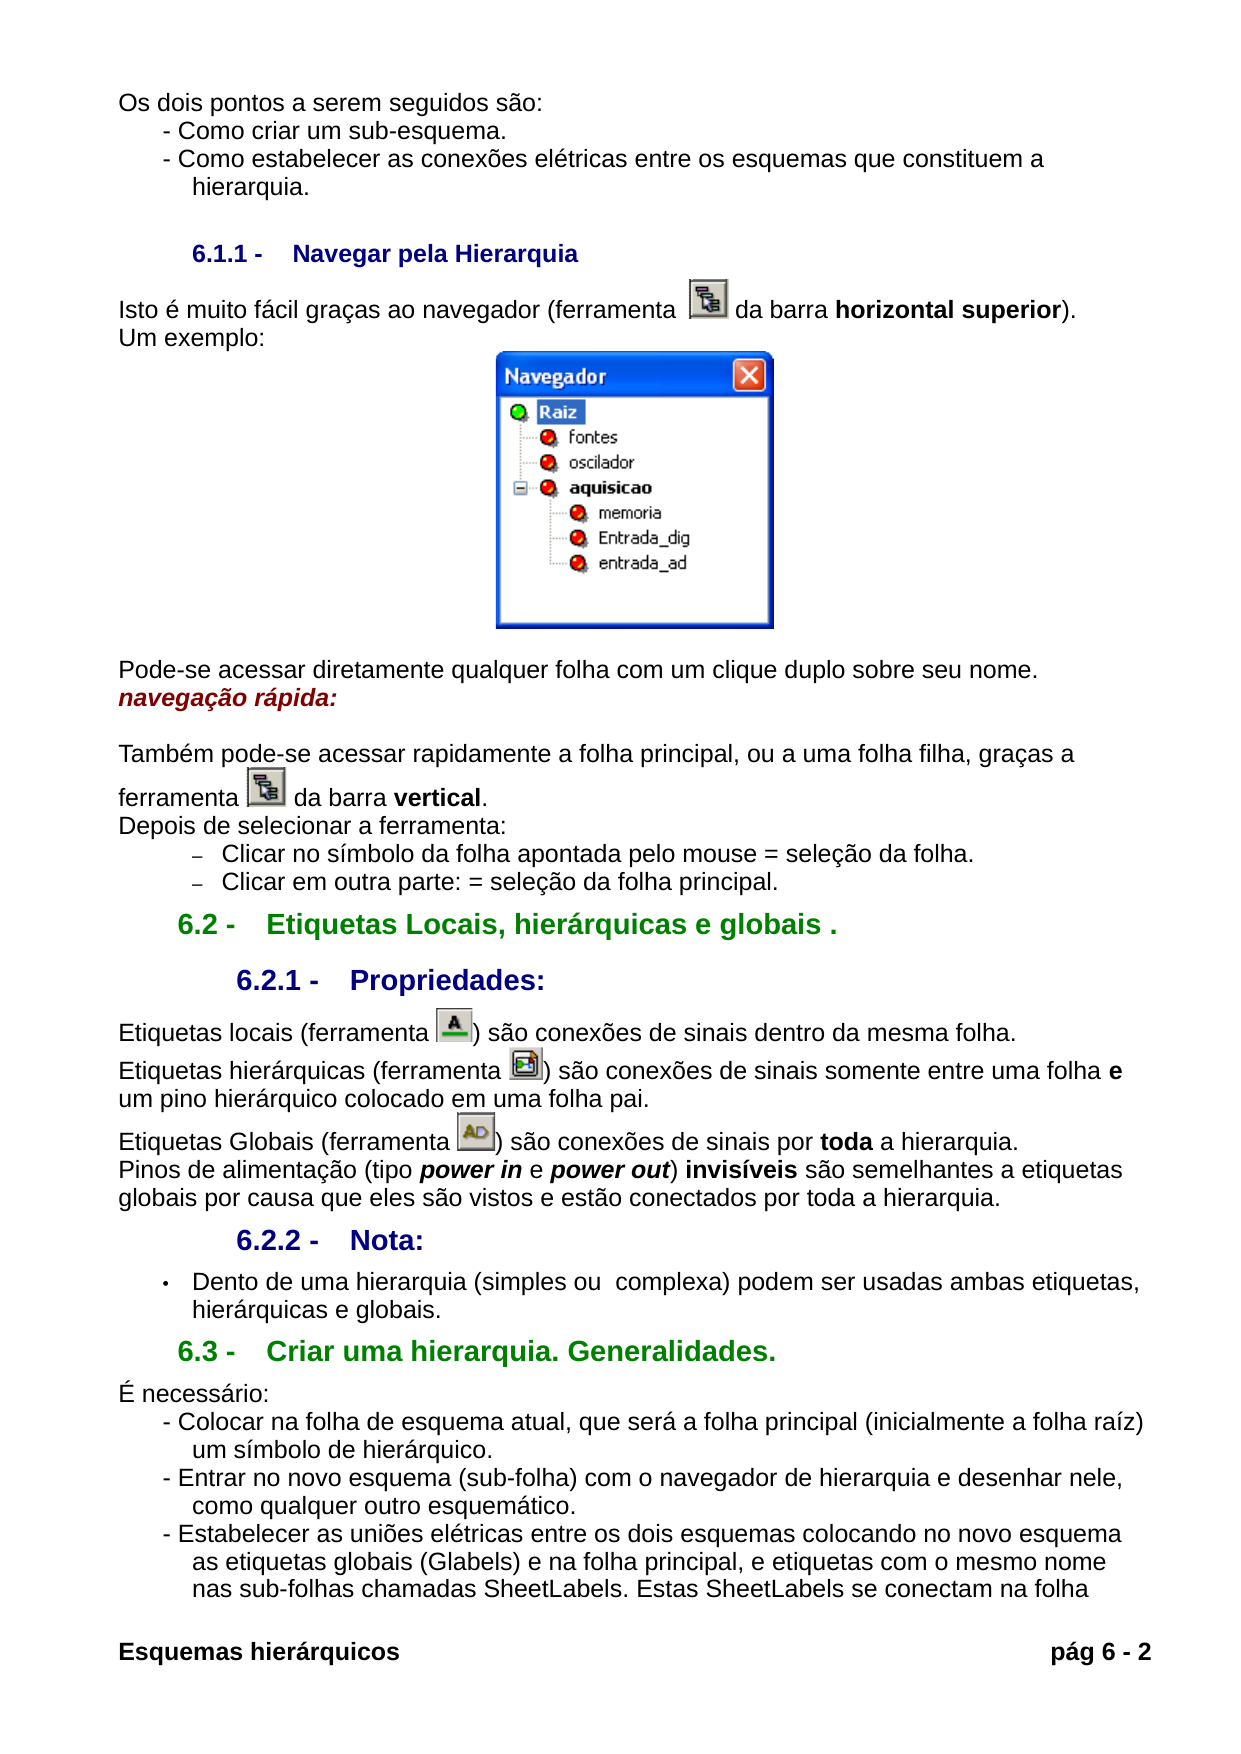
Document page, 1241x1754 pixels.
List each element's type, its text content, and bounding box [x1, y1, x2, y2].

text É necessário: [118, 1380, 1152, 1408]
text Etiquetas locais (ferramenta ) são conexões de sinais dentro da mesma folha. [118, 1008, 477, 1046]
text - Como estabelecer as conexões elétricas entre os esquemas que constituem a hierarquia. [162, 144, 1152, 200]
text Etiquetas Globais (ferramenta ) são conexões de sinais por toda a hierarquia. [118, 1113, 1152, 1156]
subtitle Propriedades: [236, 964, 1152, 996]
list Dento de uma hierarquia (simples ou complexa) podem ser usadas ambas etiquetas, hierárquicas e globais. [162, 1268, 1152, 1324]
list Clicar em outra parte: = seleção da folha principal. [192, 868, 1152, 896]
text Isto é muito fácil graças ao navegador (ferramenta da barra horizontal superior). [118, 279, 1152, 324]
text Depois de selecionar a ferramenta: [118, 812, 1152, 840]
picture [495, 351, 774, 629]
subtitle Nota: [236, 1223, 1152, 1256]
text Também pode-se acessar rapidamente a folha principal, ou a uma folha filha, graças a ferramenta da barra vertical. [118, 740, 1152, 812]
picture [436, 1008, 473, 1042]
text - Entrar no novo esquema (sub-folha) com o navegador de hierarquia e desenhar nele, como qualquer outro esquemático. [162, 1463, 1152, 1519]
text Etiquetas hierárquicas (ferramenta ) são conexões de sinais somente entre uma folha e um pino hierárquico colocado em uma folha pai. [118, 1046, 1152, 1113]
list Clicar no símbolo da folha apontada pelo mouse = seleção da folha. [192, 840, 1152, 868]
subtitle Navegar pela Hierarquia [192, 240, 1152, 268]
text - Como criar um sub-esquema. [162, 116, 1152, 144]
picture [508, 1046, 543, 1080]
text Pode-se acessar diretamente qualquer folha com um clique duplo sobre seu nome. [118, 656, 1152, 684]
text navegação rápida: [118, 684, 1152, 712]
text Etiquetas locais (ferramenta ) são conexões de sinais dentro da mesma folha. [473, 1008, 1152, 1046]
picture [688, 279, 729, 319]
text Um exemplo: [118, 324, 1152, 352]
subtitle Criar uma hierarquia. Generalidades. [177, 1335, 1152, 1368]
text - Estabelecer as uniões elétricas entre os dois esquemas colocando no novo esquema as etiquetas globais (Glabels) e na folha principal, e etiquetas com o mesmo nome nas sub-folhas chamadas SheetLabels. Estas SheetLabels se conectam na folha [162, 1519, 1152, 1603]
picture [246, 767, 287, 807]
text Pinos de alimentação (tipo power in e power out) invisíveis são semelhantes a etiquetas globais por causa que eles são vistos e estão conectados por toda a hierarquia. [118, 1156, 1152, 1212]
picture [457, 1112, 495, 1151]
text Os dois pontos a serem seguidos são: [118, 88, 1152, 116]
text - Colocar na folha de esquema atual, que será a folha principal (inicialmente a folha raíz) um símbolo de hierárquico. [162, 1408, 1152, 1463]
subtitle Etiquetas Locais, hierárquicas e globais . [177, 908, 1152, 940]
